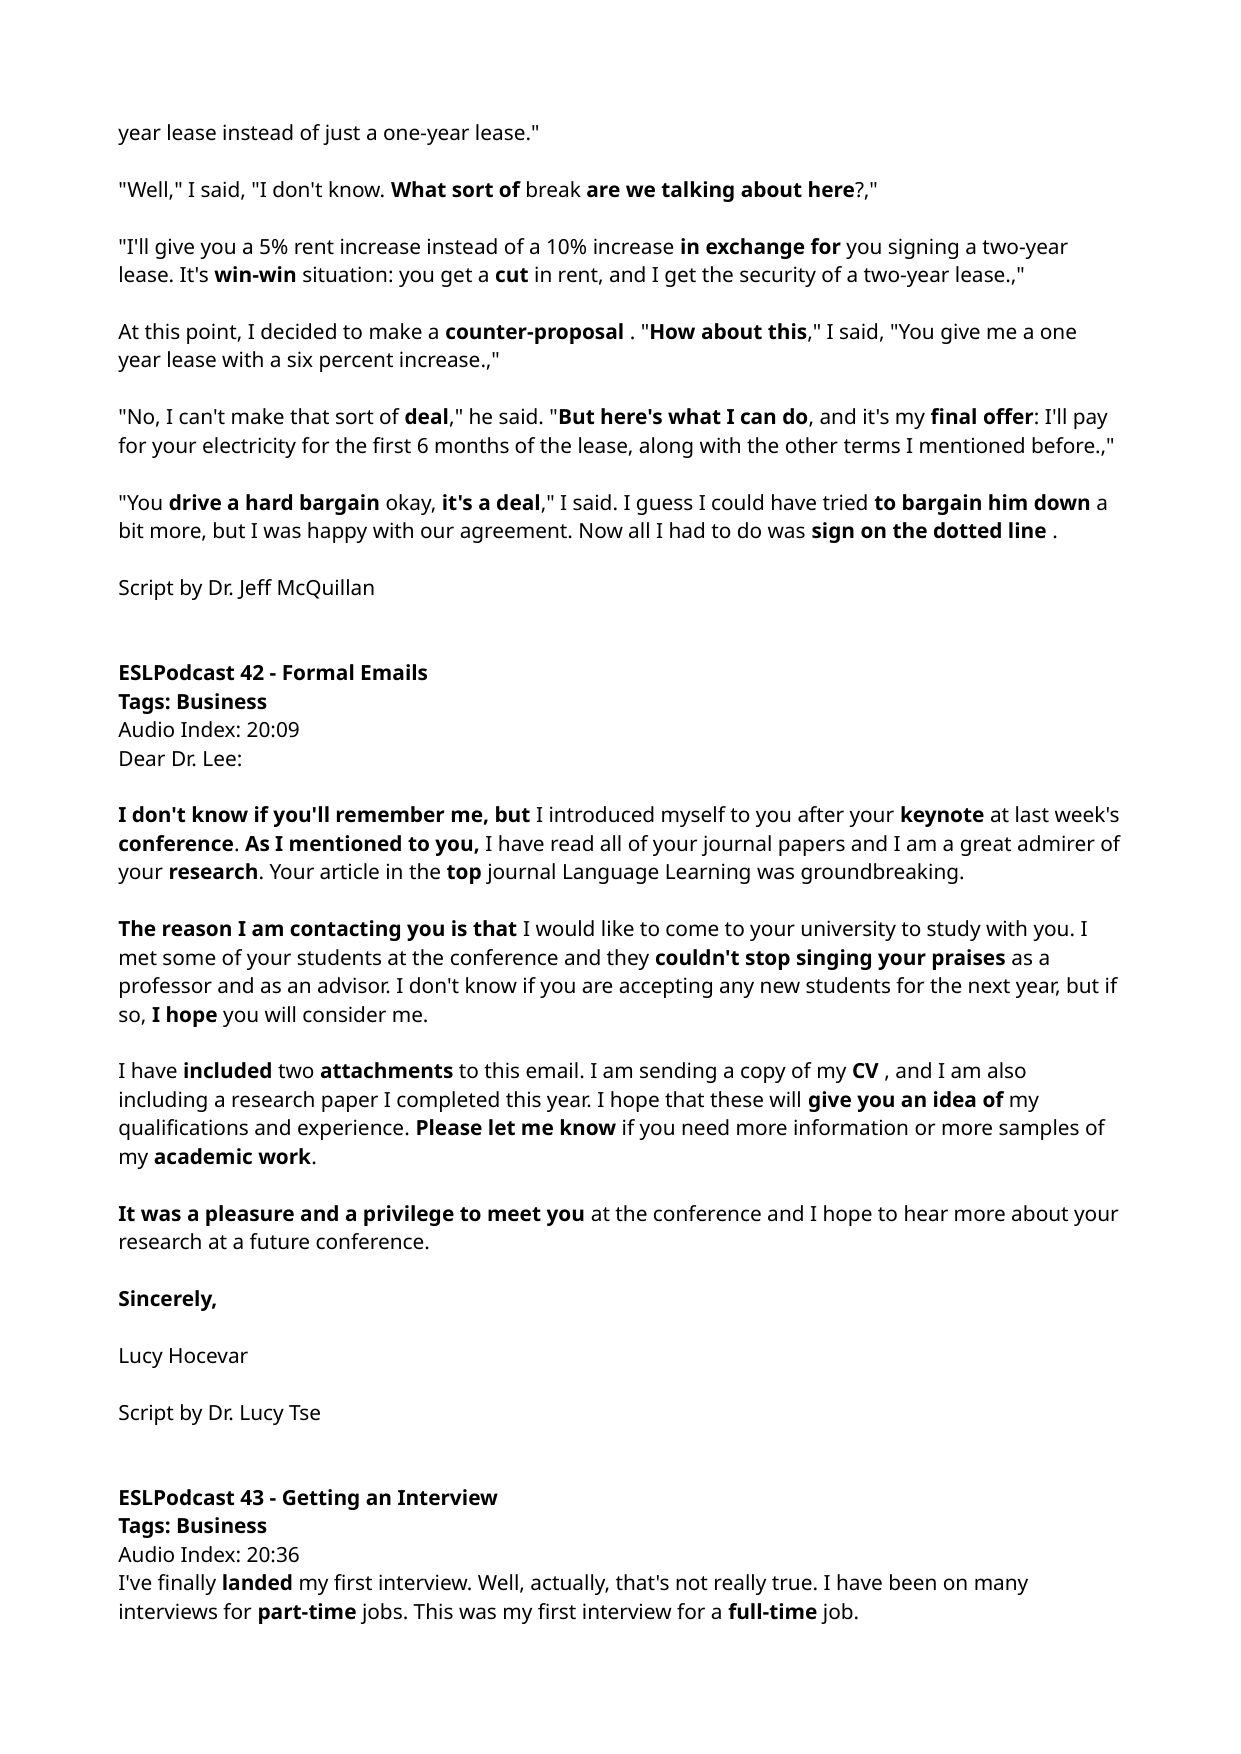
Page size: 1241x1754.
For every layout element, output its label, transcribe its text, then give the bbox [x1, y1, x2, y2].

table_header Audio Index: 20:36 [118, 1540, 1122, 1568]
table_header year lease instead of just a one-year lease." "Well," I said, "I don't know. What sort of break are we talking about here?‚" "I'll give you a 5% rent increase instead of a 10% increase in exchange for you signing a two-year lease. It's win-win situation: you get a cut in rent, and I get the security of a two-year lease.‚" At this point, I decided to make a counter-proposal . "How about this," I said, "You give me a one year lease with a six percent increase.‚" "No, I can't make that sort of deal," he said. "But here's what I can do, and it's my final offer: I'll pay for your electricity for the first 6 months of the lease, along with the other terms I mentioned before.‚" "You drive a hard bargain okay, it's a deal," I said. I guess I could have tried to bargain him down a bit more, but I was happy with our agreement. Now all I had to do was sign on the dotted line . Script by Dr. Jeff McQuillan [118, 118, 1122, 602]
text ESLPodcast 42 - Formal Emails Tags: Business [118, 658, 1122, 715]
table_header Dear Dr. Lee: I don't know if you'll remember me, but I introduced myself to you after your keynote at last week's conference. As I mentioned to you, I have read all of your journal papers and I am a great admirer of your research. Your article in the top journal Language Learning was groundbreaking. The reason I am contacting you is that I would like to come to your university to study with you. I met some of your students at the conference and they couldn't stop singing your praises as a professor and as an advisor. I don't know if you are accepting any new students for the next year, but if so, I hope you will consider me. I have included two attachments to this email. I am sending a copy of my CV , and I am also including a research paper I completed this year. I hope that these will give you an idea of my qualifications and experience. Please let me know if you need more information or more samples of my academic work. It was a pleasure and a privilege to meet you at the conference and I hope to hear more about your research at a future conference. Sincerely, Lucy Hocevar Script by Dr. Lucy Tse [118, 744, 1122, 1426]
table_header I've finally landed my first interview. Well, actually, that's not really true. I have been on many interviews for part-time jobs. This was my first interview for a full-time job. [118, 1569, 1122, 1625]
table_header Audio Index: 20:09 [118, 715, 1122, 744]
text ESLPodcast 43 - Getting an Interview Tags: Business [118, 1483, 1122, 1540]
